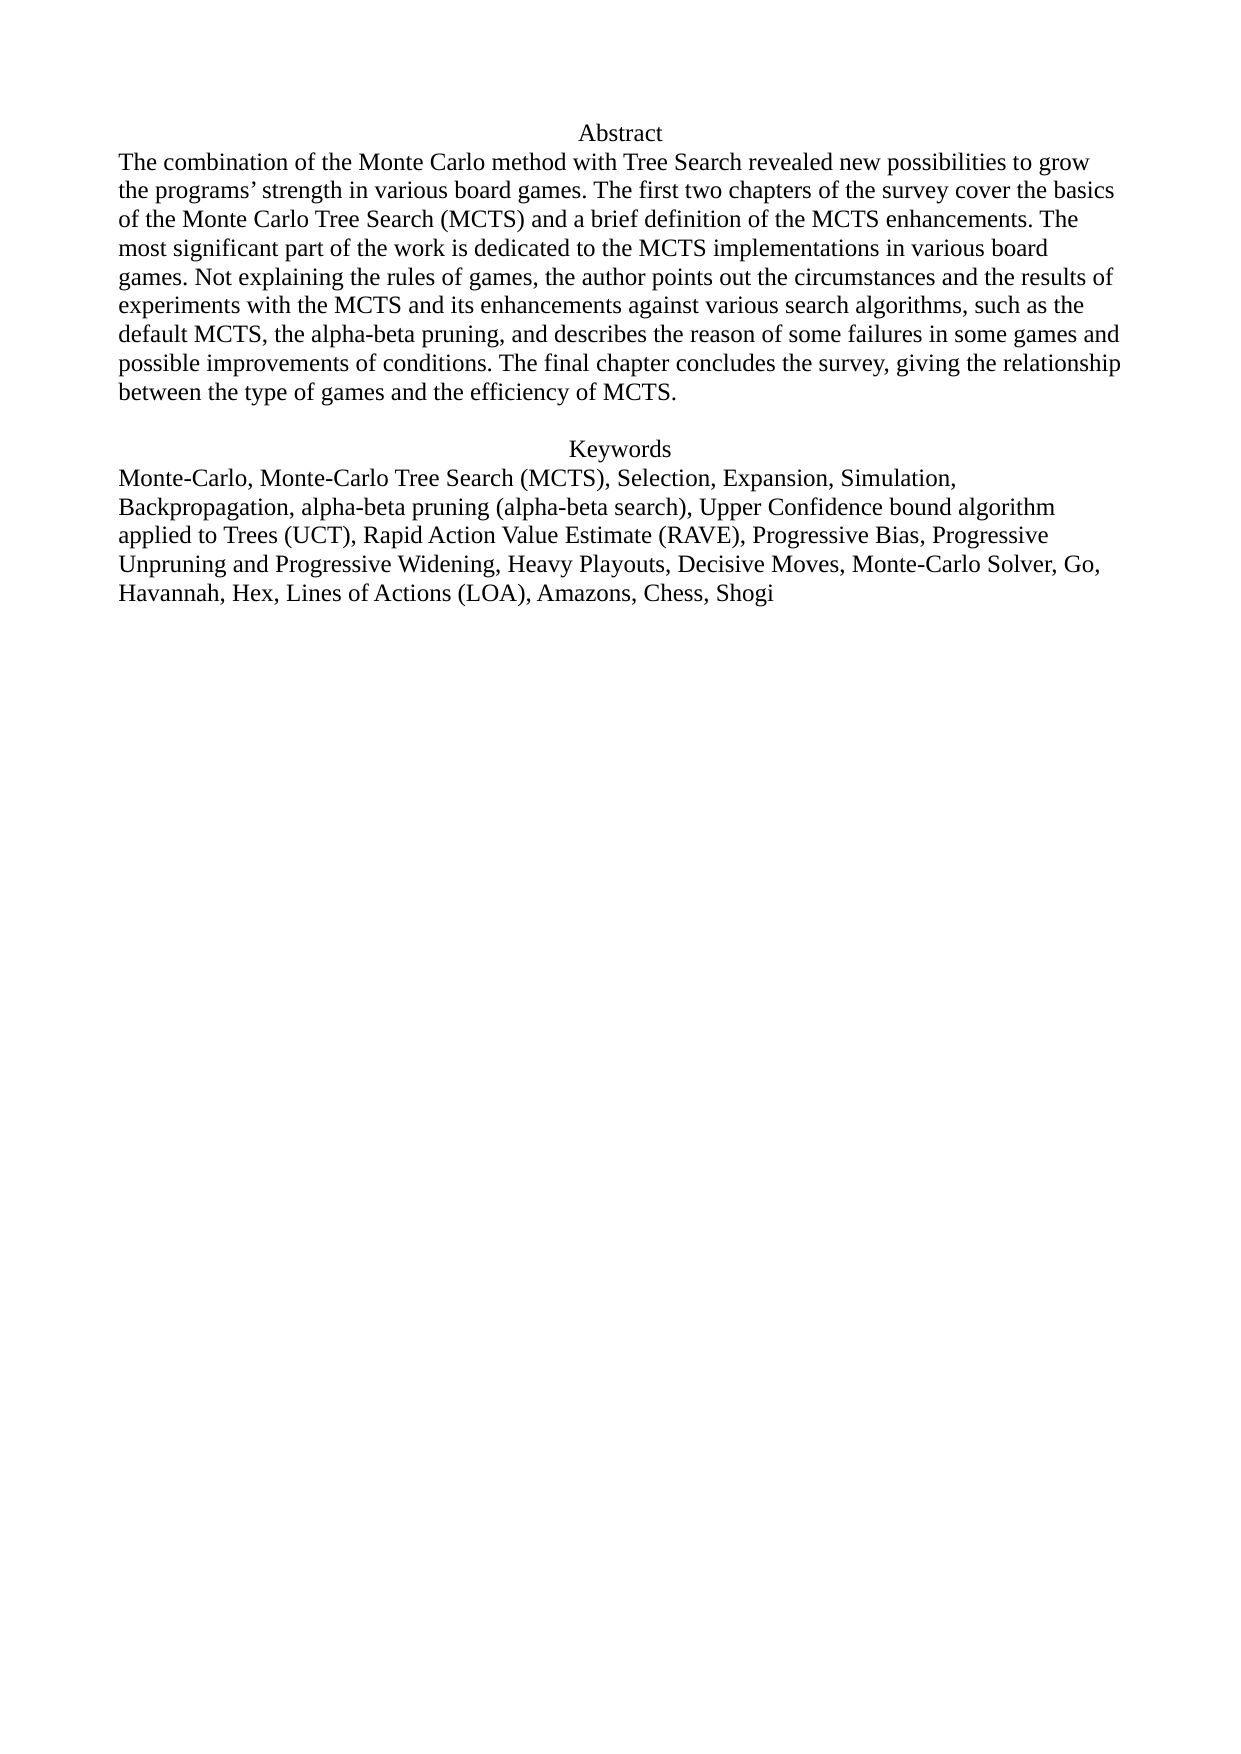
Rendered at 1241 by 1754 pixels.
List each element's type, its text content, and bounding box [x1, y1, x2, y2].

text Keywords [118, 434, 1122, 463]
text The combination of the Monte Carlo method with Tree Search revealed new possibilities to grow the programs’ strength in various board games. The first two chapters of the survey cover the basics of the Monte Carlo Tree Search (MCTS) and a brief definition of the MCTS enhancements. The most significant part of the work is dedicated to the MCTS implementations in various board games. Not explaining the rules of games, the author points out the circumstances and the results of experiments with the MCTS and its enhancements against various search algorithms, such as the default MCTS, the alpha-beta pruning, and describes the reason of some failures in some games and possible improvements of conditions. The final chapter concludes the survey, giving the relationship between the type of games and the efficiency of MCTS. [118, 147, 1122, 406]
text Abstract [118, 118, 1122, 147]
text Monte-Carlo, Monte-Carlo Tree Search (MCTS), Selection, Expansion, Simulation, Backpropagation, alpha-beta pruning (alpha-beta search), Upper Confidence bound algorithm applied to Trees (UCT), Rapid Action Value Estimate (RAVE), Progressive Bias, Progressive Unpruning and Progressive Widening, Heavy Playouts, Decisive Moves, Monte-Carlo Solver, Go, Havannah, Hex, Lines of Actions (LOA), Amazons, Chess, Shogi [118, 463, 1122, 607]
